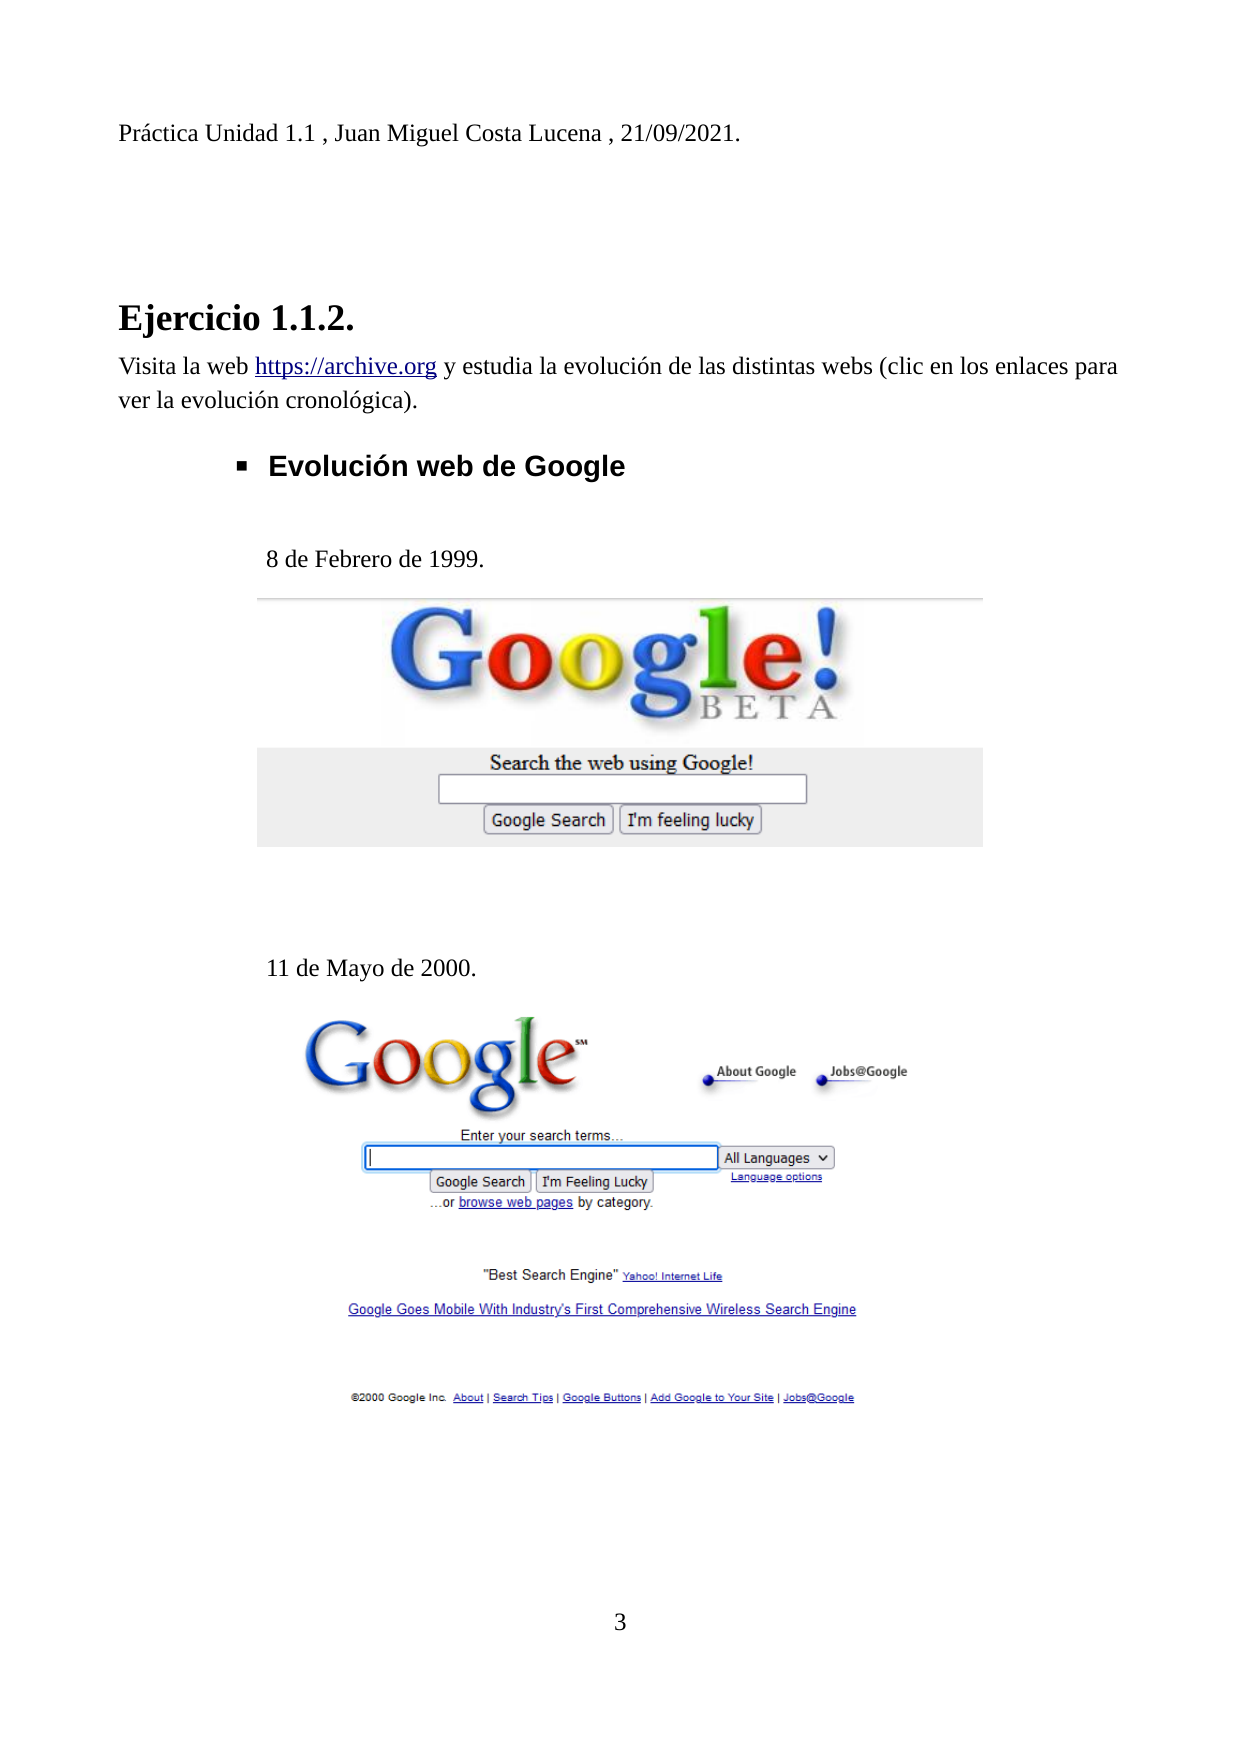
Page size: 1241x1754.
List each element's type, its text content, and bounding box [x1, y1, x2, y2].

picture [255, 1002, 926, 1415]
subtitle Evolución web de Google [231, 449, 1122, 483]
picture [257, 598, 983, 847]
text Visita la web https://archive.org y estudia la evolución de las distintas webs (clic en los enlaces para ver la evolución cronológica). [118, 351, 1122, 414]
text 8 de Febrero de 1999. [118, 544, 1122, 573]
text 11 de Mayo de 2000. [118, 953, 1122, 982]
subtitle Ejercicio 1.1.2. [118, 295, 1122, 338]
